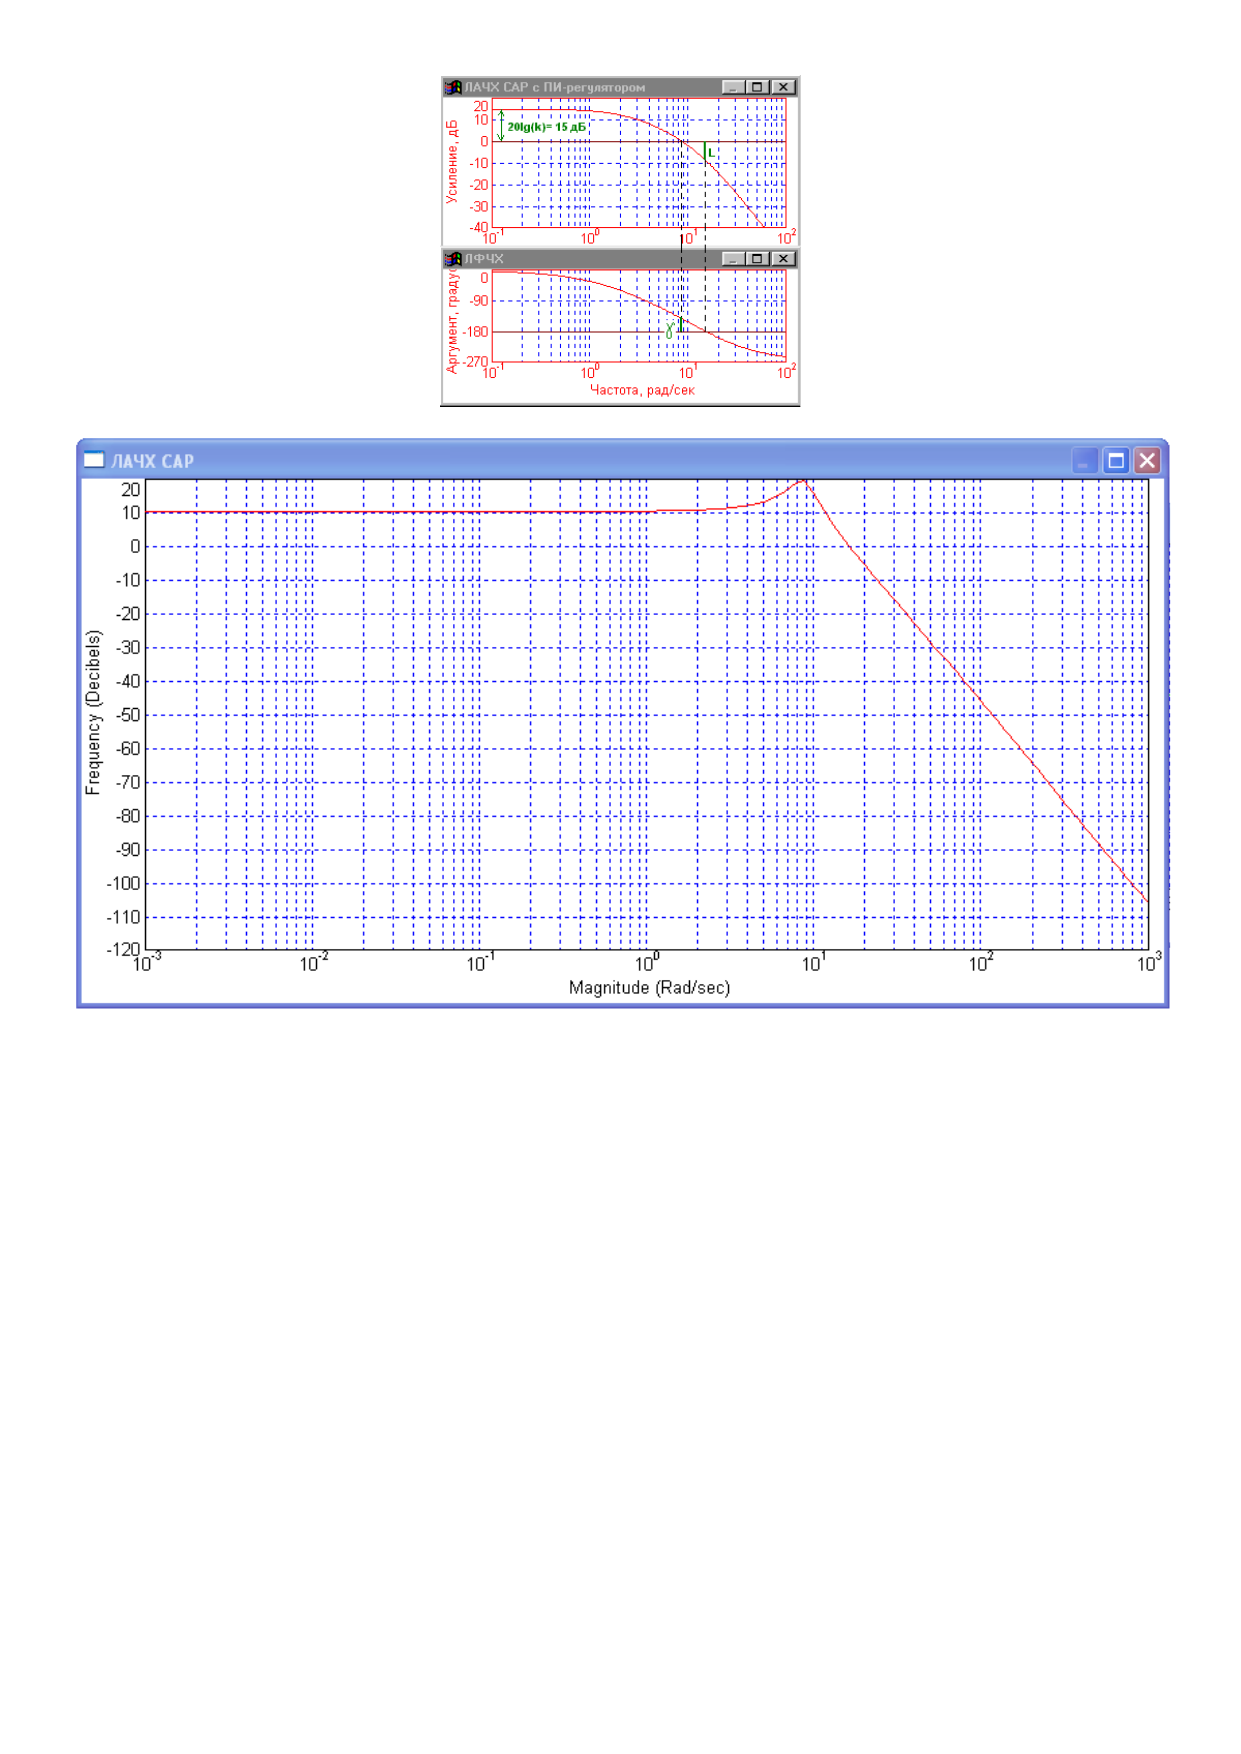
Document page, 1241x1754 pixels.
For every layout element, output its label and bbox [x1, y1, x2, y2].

picture [75, 437, 1171, 1010]
